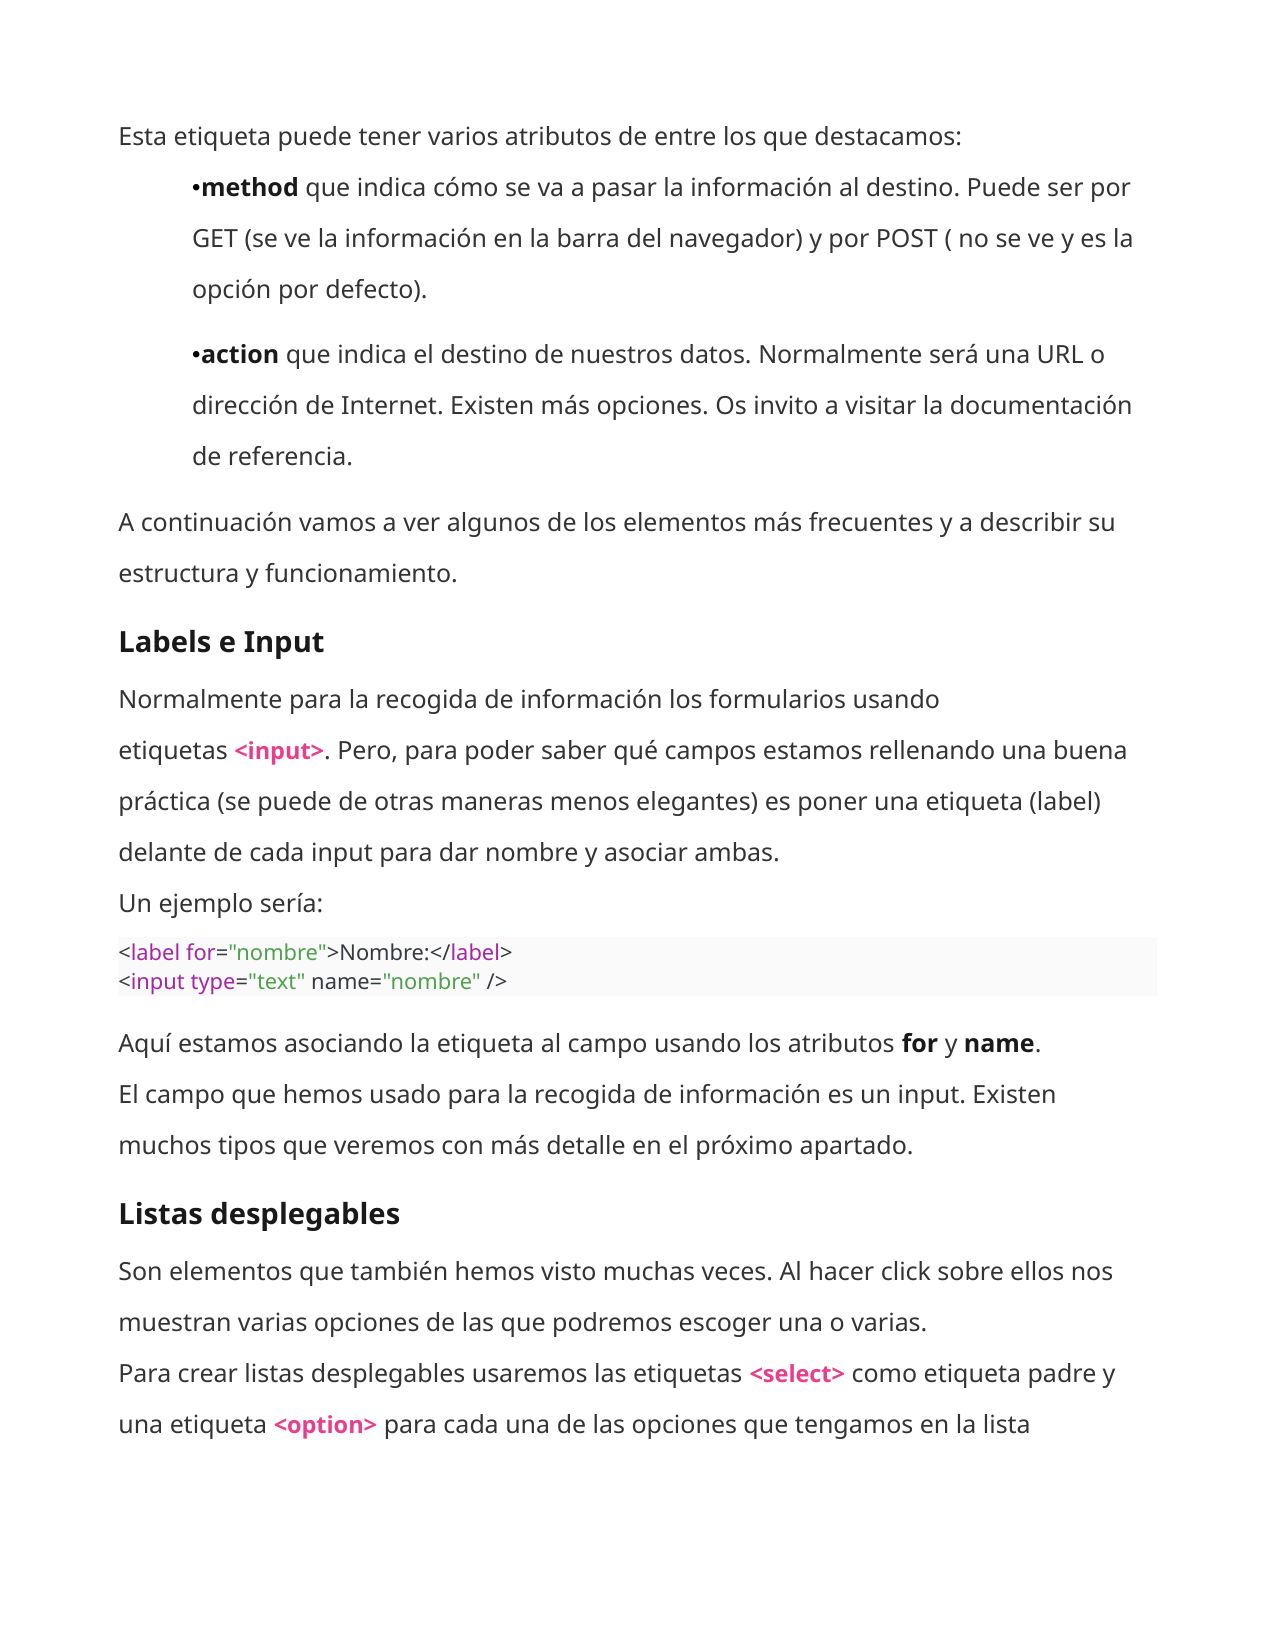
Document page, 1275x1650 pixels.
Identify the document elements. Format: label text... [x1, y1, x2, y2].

text <label for="nombre">Nombre:</label> [118, 937, 1157, 966]
text Para crear listas desplegables usaremos las etiquetas <select> como etiqueta padre y una etiqueta <option> para cada una de las opciones que tengamos en la lista [118, 1356, 1157, 1441]
text Esta etiqueta puede tener varios atributos de entre los que destacamos: [118, 118, 1157, 152]
text Un ejemplo sería: [118, 886, 1157, 919]
text Aquí estamos asociando la etiqueta al campo usando los atributos for y name. [118, 1026, 1157, 1060]
text A continuación vamos a ver algunos de los elementos más frecuentes y a describir su estructura y funcionamiento. [118, 504, 1157, 590]
text Normalmente para la recogida de información los formularios usando etiquetas <input>. Pero, para poder saber qué campos estamos rellenando una buena práctica (se puede de otras maneras menos elegantes) es poner una etiqueta (label) delante de cada input para dar nombre y asociar ambas. [118, 681, 1157, 868]
list method que indica cómo se va a pasar la información al destino. Puede ser por GET (se ve la información en la barra del navegador) y por POST ( no se ve y es la opción por defecto). [118, 169, 1157, 305]
text El campo que hemos usado para la recogida de información es un input. Existen muchos tipos que veremos con más detalle en el próximo apartado. [118, 1077, 1157, 1162]
list action que indica el destino de nuestros datos. Normalmente será una URL o dirección de Internet. Existen más opciones. Os invito a visitar la documentación de referencia. [118, 337, 1157, 473]
subtitle Labels e Input [118, 621, 1157, 661]
text Son elementos que también hemos visto muchas veces. Al hacer click sobre ellos nos muestran varias opciones de las que podremos escoger una o varias. [118, 1253, 1157, 1338]
subtitle Listas desplegables [118, 1193, 1157, 1233]
text <input type="text" name="nombre" /> [118, 966, 1157, 996]
